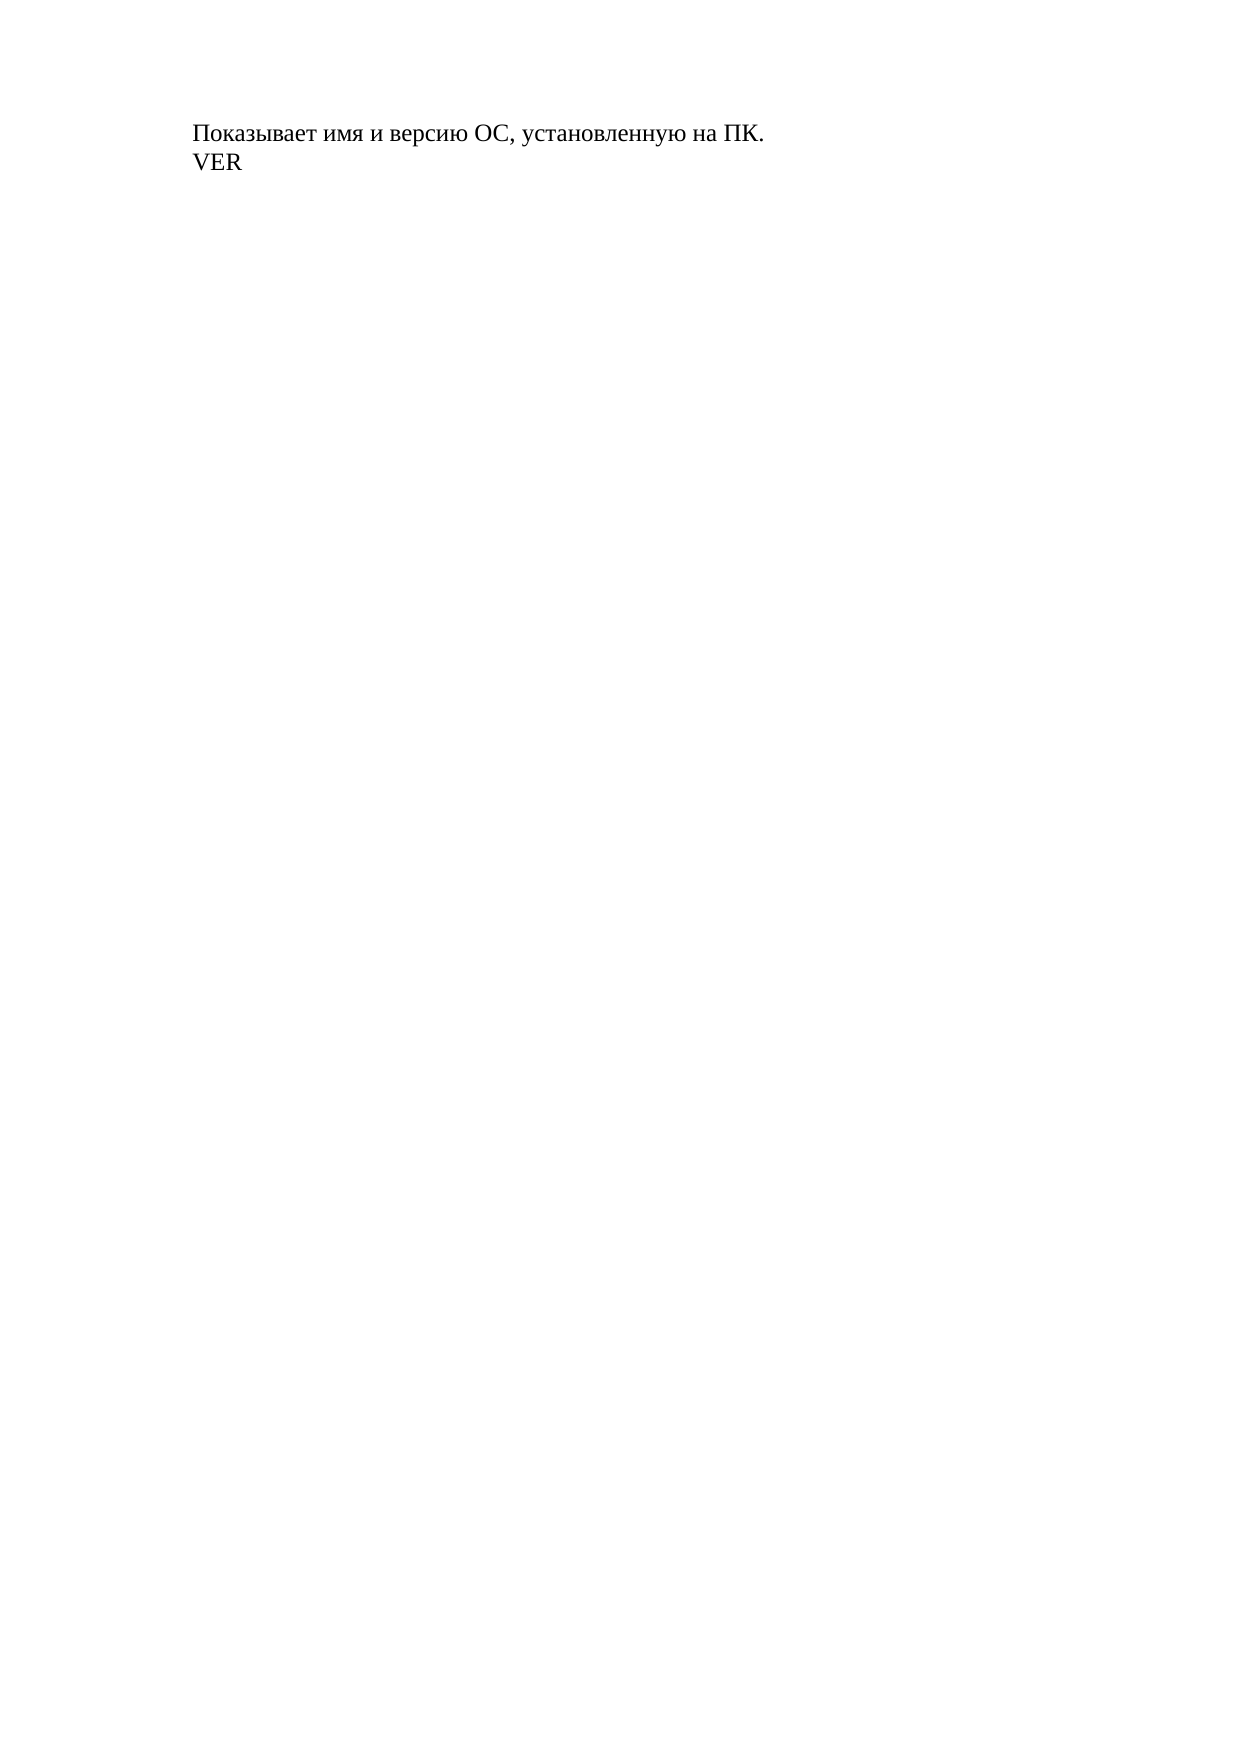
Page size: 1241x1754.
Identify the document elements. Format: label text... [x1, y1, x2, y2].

text Показывает имя и версию ОС, установленную на ПК. [118, 118, 1122, 147]
text VER [118, 147, 1122, 176]
